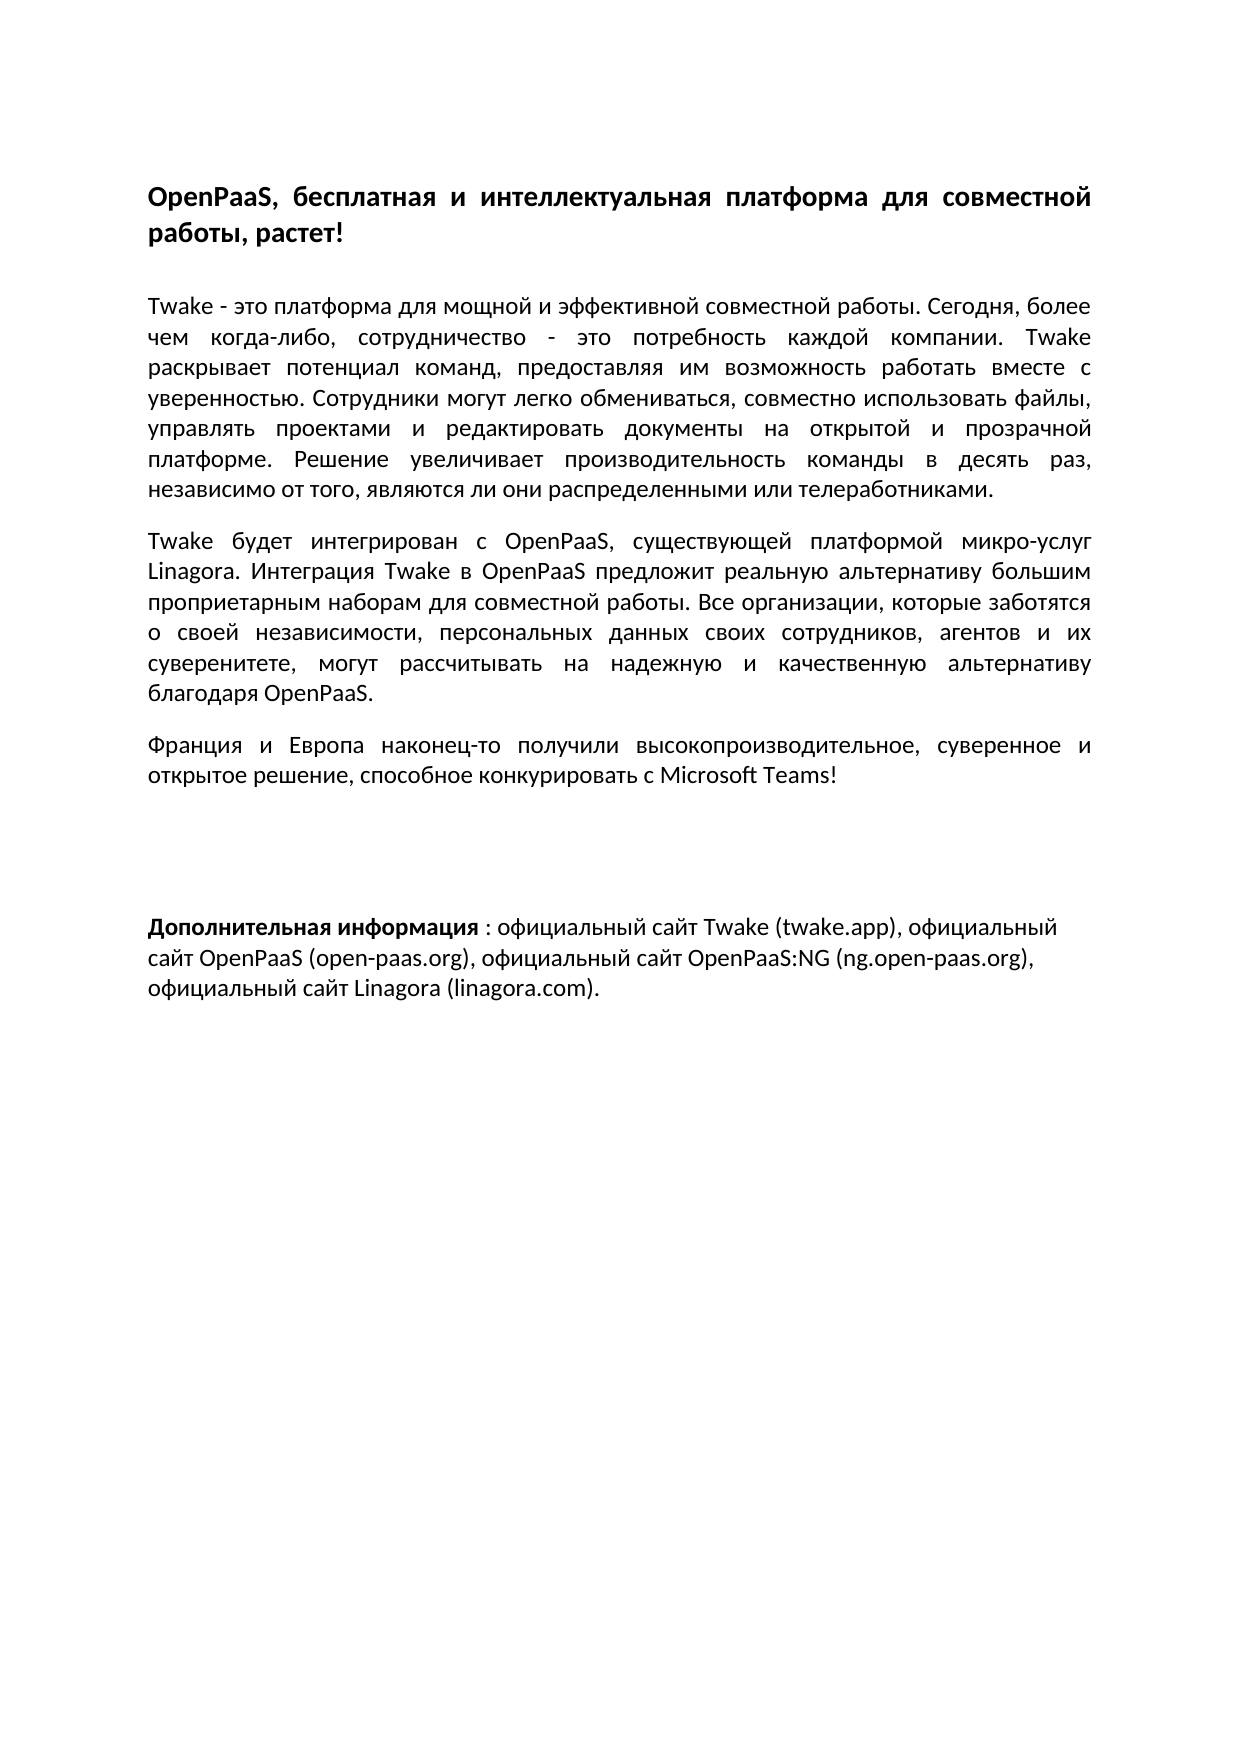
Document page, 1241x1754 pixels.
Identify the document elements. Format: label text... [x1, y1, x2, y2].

text Франция и Европа наконец-то получили высокопроизводительное, суверенное и открытое решение, способное конкурировать с Microsoft Teams! [148, 729, 1093, 790]
text OpenPaaS, бесплатная и интеллектуальная платформа для совместной работы, растет! [148, 178, 1093, 249]
text Twake - это платформа для мощной и эффективной совместной работы. Сегодня, более чем когда-либо, сотрудничество - это потребность каждой компании. Twake раскрывает потенциал команд, предоставляя им возможность работать вместе с уверенностью. Сотрудники могут легко обмениваться, совместно использовать файлы, управлять проектами и редактировать документы на открытой и прозрачной платформе. Решение увеличивает производительность команды в десять раз, независимо от того, являются ли они распределенными или телеработниками. [148, 290, 1093, 504]
text Дополнительная информация : официальный сайт Twake (twake.app), официальный сайт OpenPaaS (open-paas.org), официальный сайт OpenPaaS:NG (ng.open-paas.org), официальный сайт Linagora (linagora.com). [148, 912, 1093, 1003]
text Twake будет интегрирован с OpenPaaS, существующей платформой микро-услуг Linagora. Интеграция Twake в OpenPaaS предложит реальную альтернативу большим проприетарным наборам для совместной работы. Все организации, которые заботятся о своей независимости, персональных данных своих сотрудников, агентов и их суверенитете, могут рассчитывать на надежную и качественную альтернативу благодаря OpenPaaS. [148, 525, 1093, 708]
